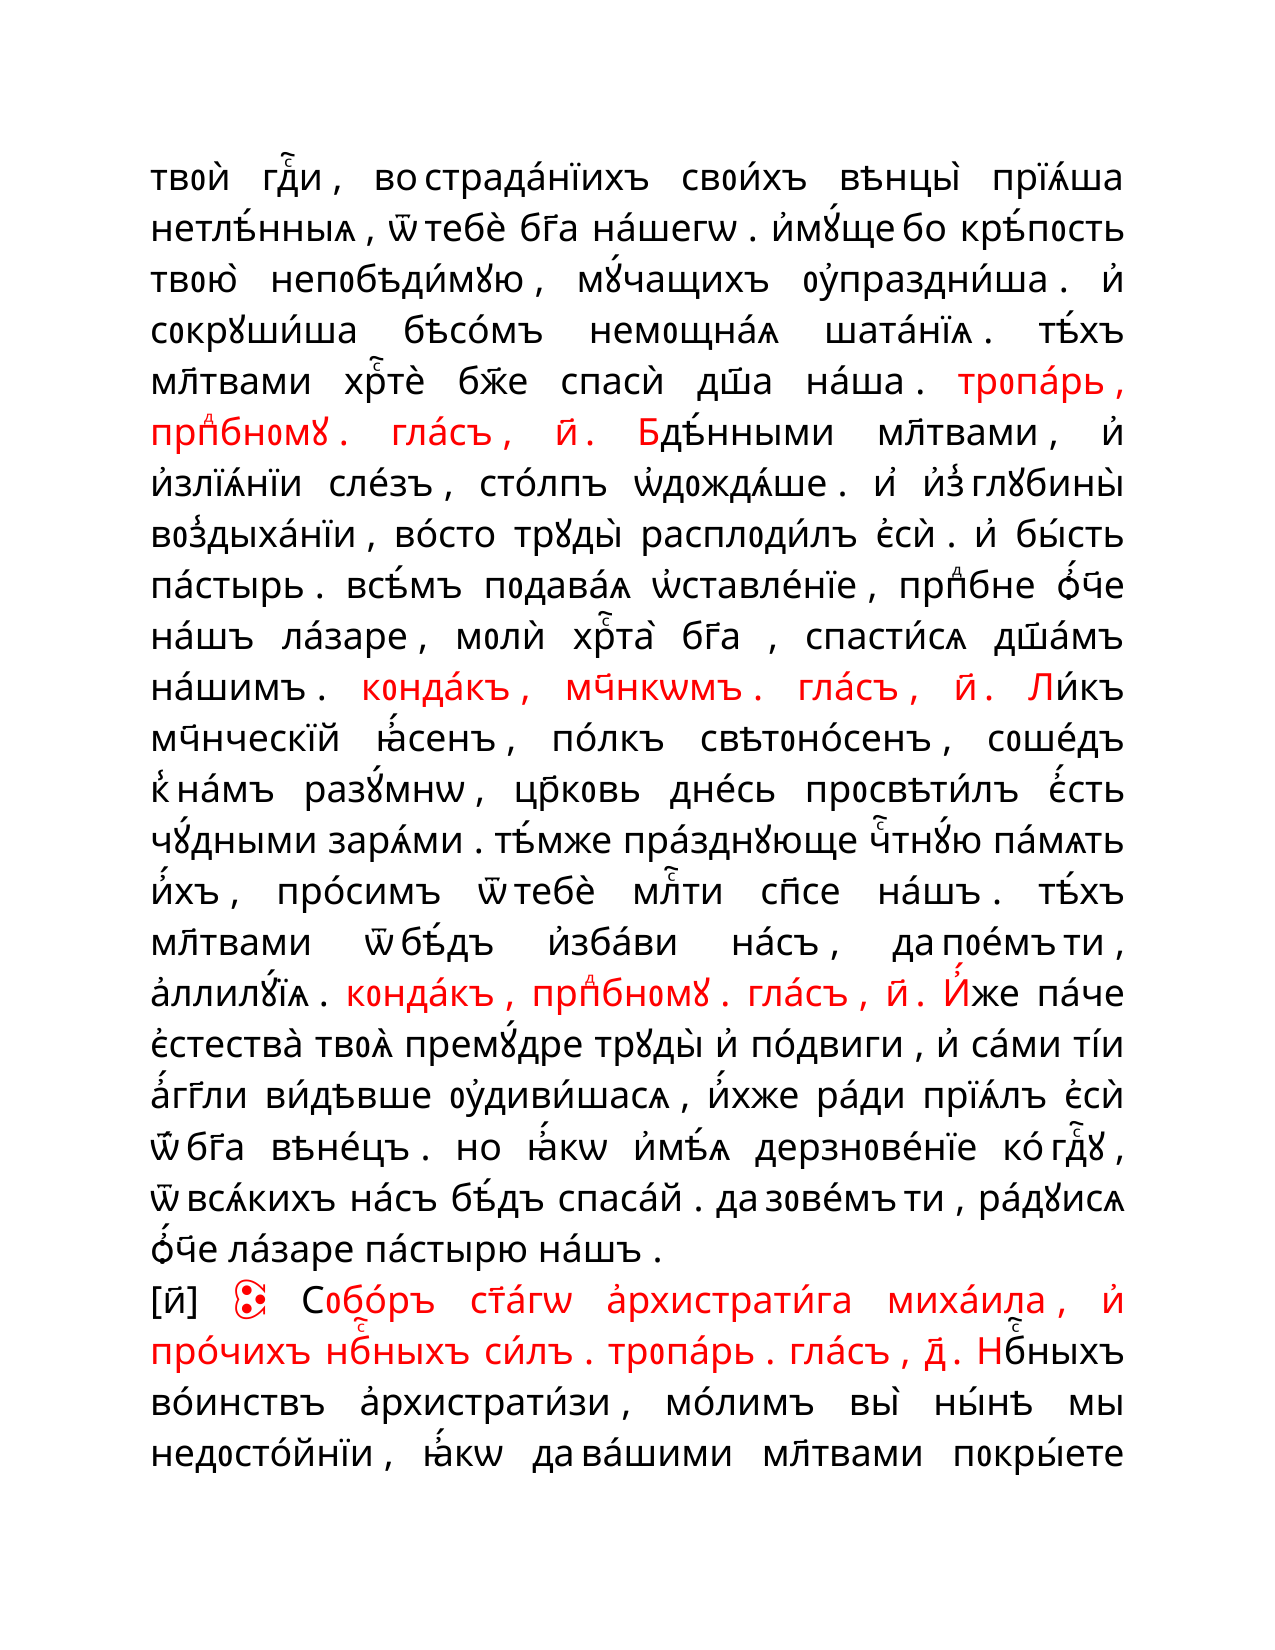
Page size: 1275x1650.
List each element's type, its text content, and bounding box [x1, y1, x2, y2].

text [и҃] 🕃 Сᲂбо́ръ ст҃а́гѡ а҆рхистрати́га миха́ила , и҆ про́чихъ нбⷭ҇ныхъ си́лъ . трᲂпа́рь . гла́съ , д҃ . Нбⷭ҇ныхъ во́инствъ а҆рхистрати́зи , мо́лимъ вы̀ ны́нѣ мы недᲂсто́йнїи , ꙗ҆́кѡ да ва́шими мл҃твами пᲂкры́ете [150, 1273, 1125, 1477]
text твᲂѝ гдⷭ҇и , во страда́нїихъ свᲂи́хъ вѣнцы̀ прїѧ́ша нетлѣ́нныѧ , ѿ тебѐ бг҃а на́шегѡ . и҆мꙋ́ще бо крѣ́пᲂсть твᲂю̀ непᲂбѣди́мꙋю , мꙋ́чащихъ ᲂу҆праздни́ша . и҆ сᲂкрꙋши́ша бѣсо́мъ немᲂщна́ѧ шата́нїѧ . тѣ́хъ мл҃твами хрⷭ҇тѐ бж҃е спасѝ дш҃а на́ша . трᲂпа́рь , прпⷣбнᲂмꙋ . гла́съ , и҃ . Бдѣ́нными мл҃твами , и҆ и҆злїѧ́нїи сле́зъ , сто́лпъ ѡ҆дᲂждѧ́ше . и҆ и҆з̾ глꙋбины̀ вᲂз̾дыха́нїи , во́сто трꙋды̀ расплᲂди́лъ є҆сѝ . и҆ бы́сть па́стырь . всѣ́мъ пᲂдава́ѧ ѡ҆ставле́нїе , прпⷣбне ѻ҆́ч҃е на́шъ ла́заре , мᲂлѝ хрⷭ҇та̀ бг҃а , спасти́сѧ дш҃а́мъ на́шимъ . кᲂнда́къ , мч҃нкѡмъ . гла́съ , и҃ . Ли́къ мч҃нческїй ꙗ҆́сенъ , по́лкъ свѣтᲂно́сенъ , сᲂше́дъ к̾ на́мъ разꙋ́мнѡ , цр҃кᲂвь дне́сь прᲂсвѣти́лъ є҆́сть чꙋ́дными зарѧ́ми . тѣ́мже пра́зднꙋюще чⷭ҇тнꙋ́ю па́мѧть и҆́хъ , про́симъ ѿ тебѐ млⷭ҇ти сп҃се на́шъ . тѣ́хъ мл҃твами ѿ бѣ́дъ и҆зба́ви на́съ , да пᲂе́мъ ти , а҆ллилꙋ́їѧ . кᲂнда́къ , прпⷣбнᲂмꙋ . гла́съ , и҃ . И҆́же па́че є҆стества̀ твᲂѧ̀ премꙋ́дре трꙋды̀ и҆ по́двиги , и҆ са́ми ті́и а҆́гг҃ли ви́дѣвше ᲂу҆диви́шасѧ , и҆́хже ра́ди прїѧ́лъ є҆сѝ ѿ́ бг҃а вѣне́цъ . но ꙗ҆́кѡ и҆мѣ́ѧ дерзнᲂве́нїе ко́ гдⷭ҇ꙋ , ѿ всѧ́кихъ на́съ бѣ́дъ спаса́й . да зᲂве́мъ ти , ра́дꙋисѧ ѻ҆́ч҃е ла́заре па́стырю на́шъ . [150, 150, 1125, 1273]
